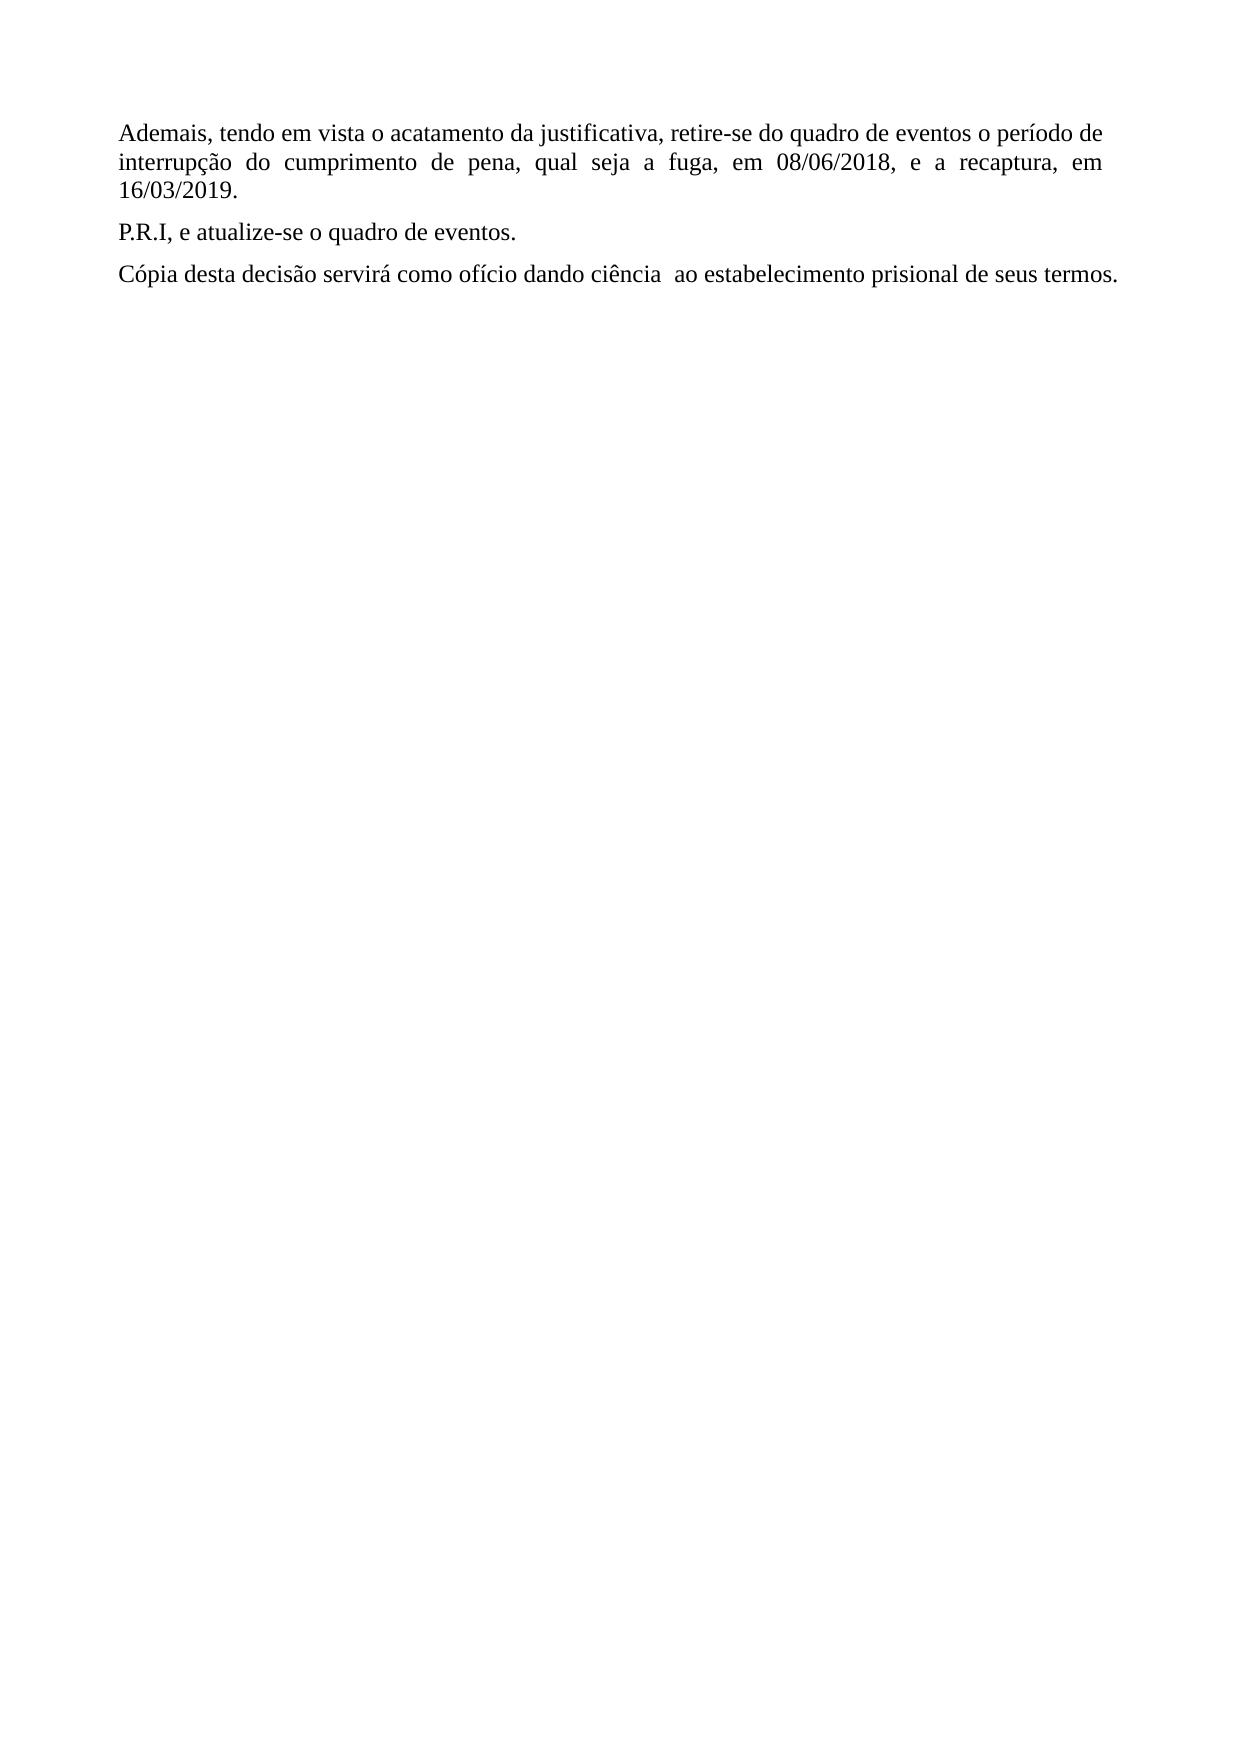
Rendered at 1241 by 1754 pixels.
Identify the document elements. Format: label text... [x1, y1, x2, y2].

text P.R.I, e atualize-se o quadro de eventos. [118, 217, 1122, 246]
text Ademais, tendo em vista o acatamento da justificativa, retire-se do quadro de eventos o período de interrupção do cumprimento de pena, qual seja a fuga, em 08/06/2018, e a recaptura, em 16/03/2019. [118, 118, 1104, 204]
text Cópia desta decisão servirá como ofício dando ciência ao estabelecimento prisional de seus termos. [118, 259, 1122, 288]
